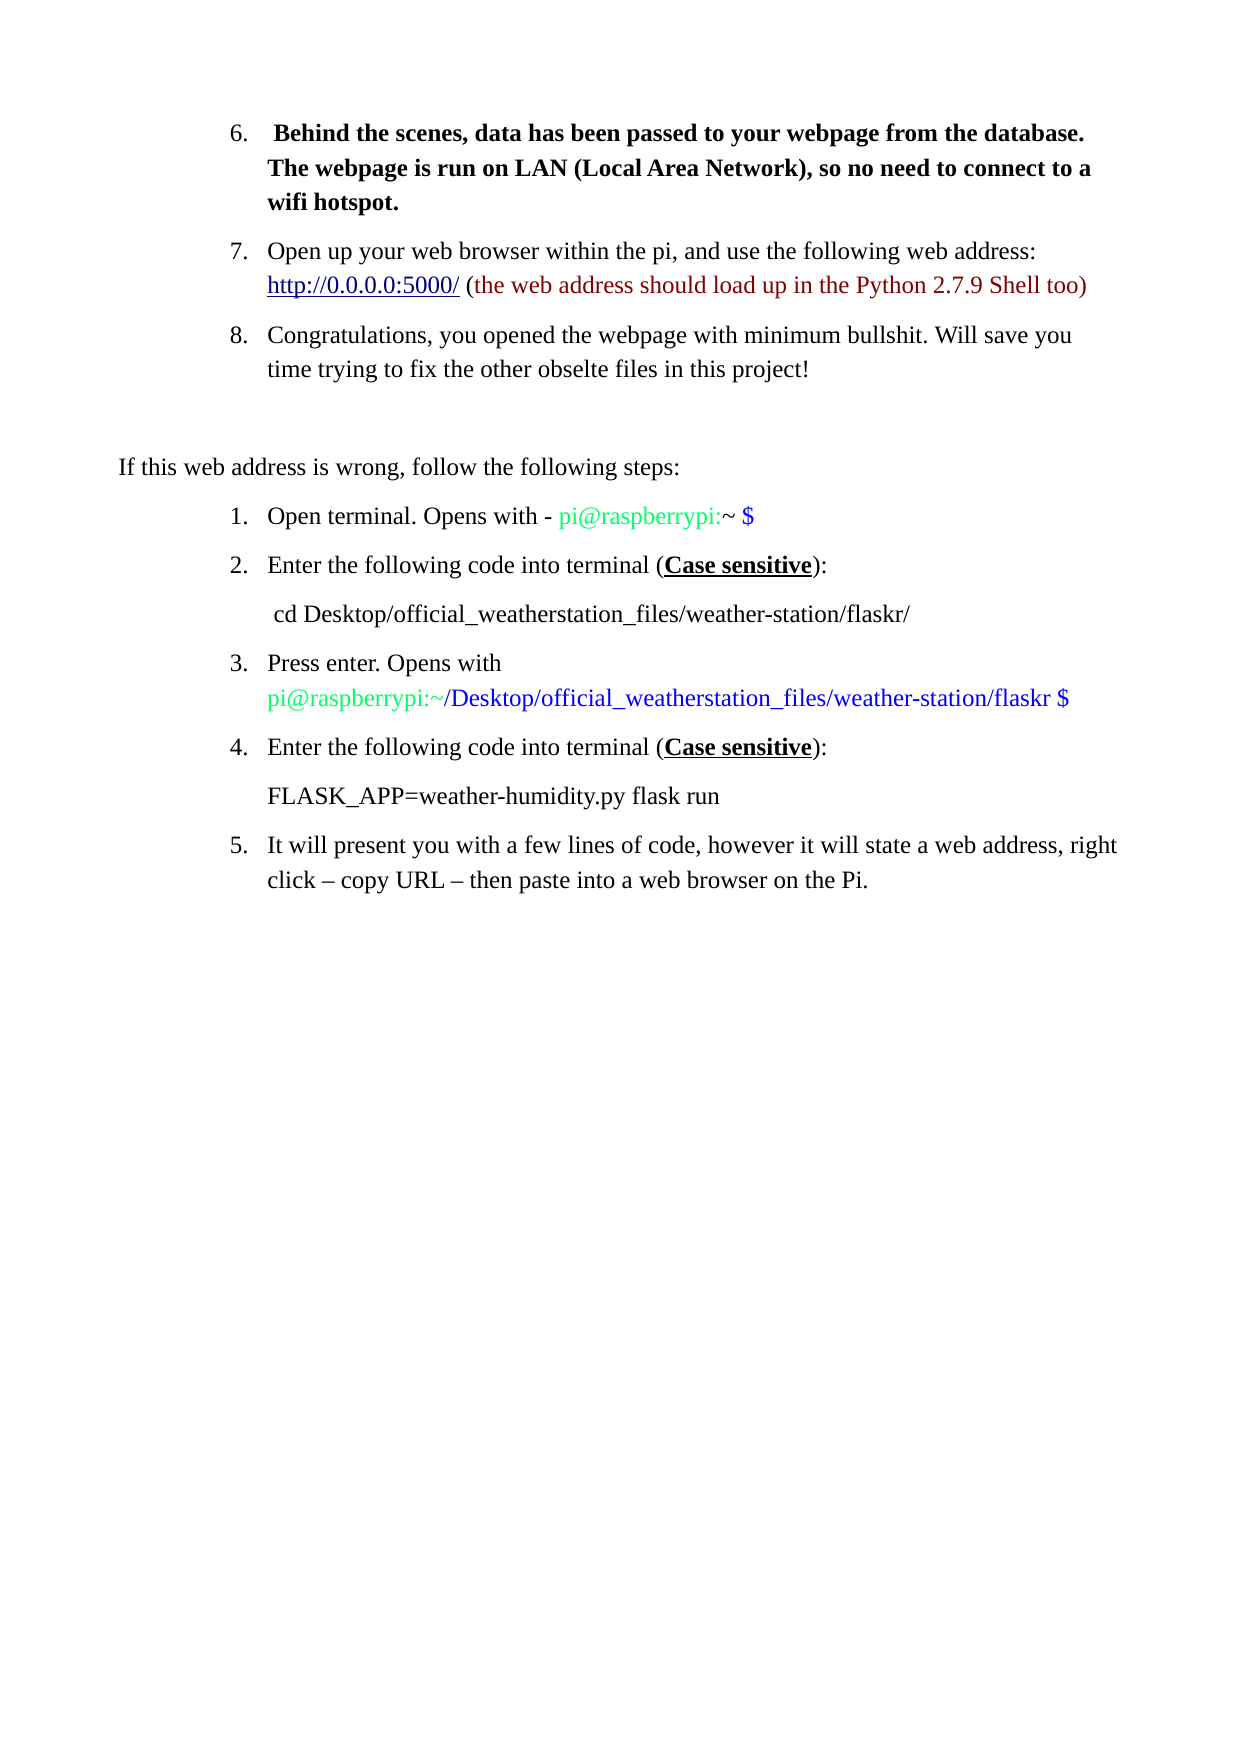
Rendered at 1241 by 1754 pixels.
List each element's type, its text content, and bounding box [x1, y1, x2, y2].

list cd Desktop/official_weatherstation_files/weather-station/flaskr/ [229, 599, 1122, 628]
list Open up your web browser within the pi, and use the following web address: http://0.0.0.0:5000/ (the web address should load up in the Python 2.7.9 Shell too) [229, 236, 1122, 299]
text If this web address is wrong, follow the following steps: [118, 452, 1122, 481]
list Press enter. Opens with pi@raspberrypi:~/Desktop/official_weatherstation_files/weather-station/flaskr $ [229, 648, 1122, 712]
list It will present you with a few lines of code, however it will state a web address, right click – copy URL – then paste into a web browser on the Pi. [229, 830, 1122, 893]
list Behind the scenes, data has been passed to your webpage from the database. The webpage is run on LAN (Local Area Network), so no need to connect to a wifi hotspot. [229, 118, 1122, 216]
list Enter the following code into terminal (Case sensitive): [229, 550, 1122, 579]
list Congratulations, you opened the webpage with minimum bullshit. Will save you time trying to fix the other obselte files in this project! [229, 320, 1122, 383]
list Enter the following code into terminal (Case sensitive): [229, 732, 1122, 761]
list FLASK_APP=weather-humidity.py flask run [229, 781, 1122, 810]
list Open terminal. Opens with - pi@raspberrypi:~ $ [229, 501, 1122, 530]
